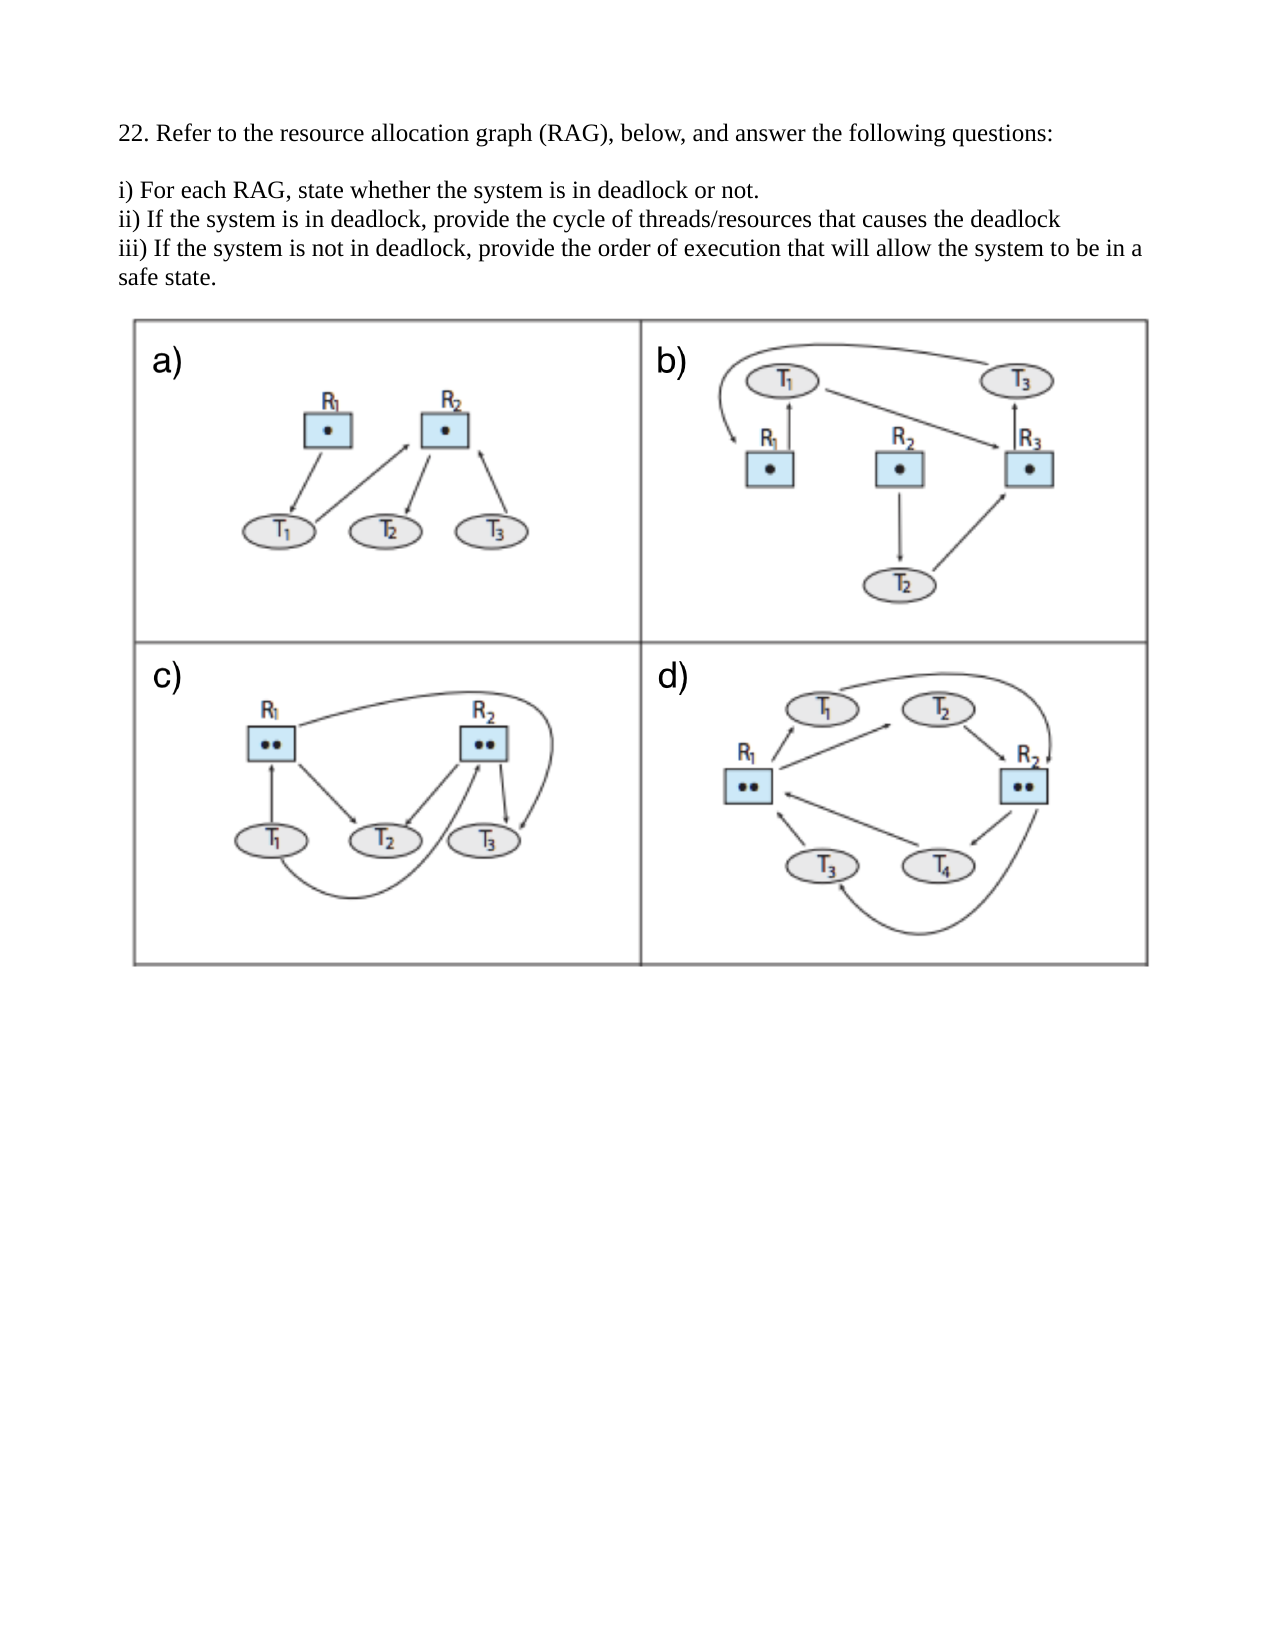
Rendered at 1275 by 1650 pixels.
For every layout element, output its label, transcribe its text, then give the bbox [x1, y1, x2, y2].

text ii) If the system is in deadlock, provide the cycle of threads/resources that causes the deadlock [118, 204, 1157, 233]
picture [118, 304, 1157, 978]
text i) For each RAG, state whether the system is in deadlock or not. [118, 176, 1157, 204]
text iii) If the system is not in deadlock, provide the order of execution that will allow the system to be in a safe state. [118, 233, 1157, 291]
text 22. Refer to the resource allocation graph (RAG), below, and answer the following questions: [118, 118, 1157, 147]
